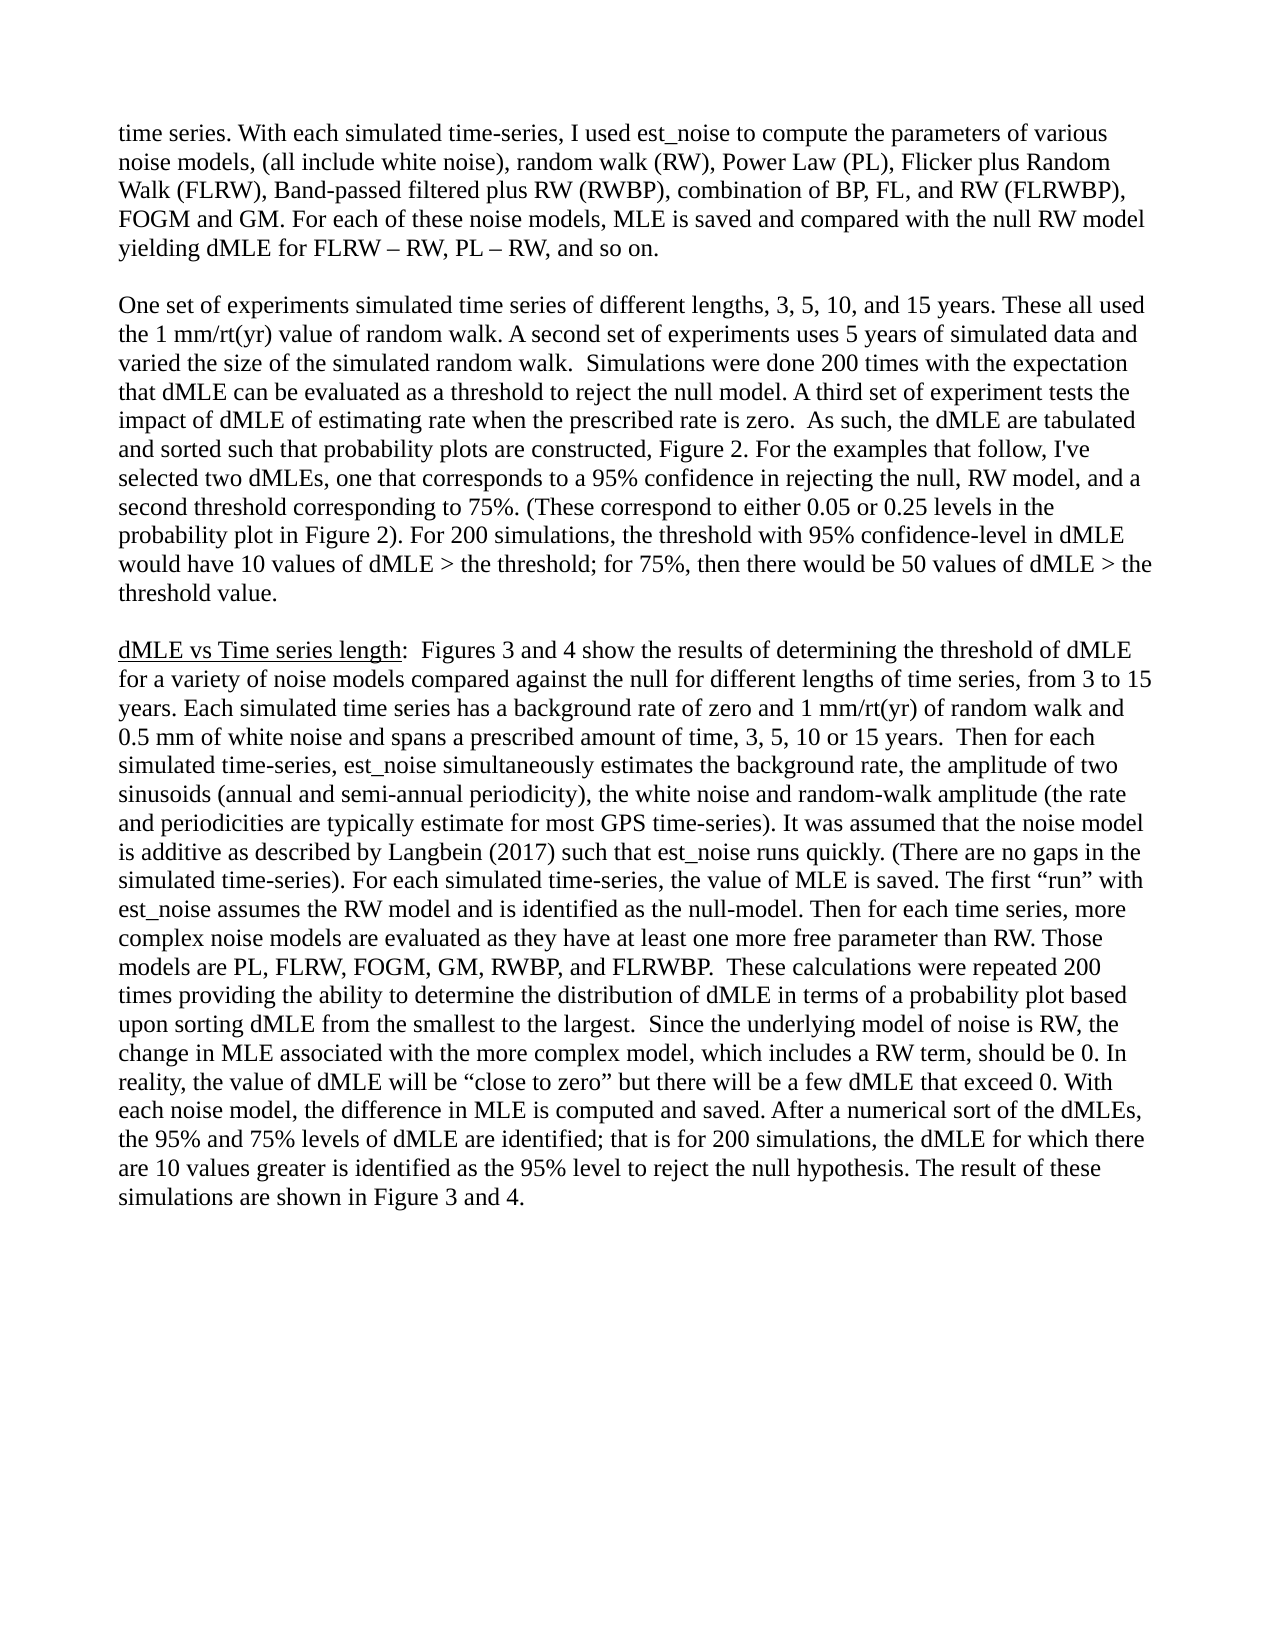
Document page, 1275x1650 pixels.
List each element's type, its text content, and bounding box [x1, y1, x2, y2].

text dMLE vs Time series length: Figures 3 and 4 show the results of determining the threshold of dMLE for a variety of noise models compared against the null for different lengths of time series, from 3 to 15 years. Each simulated time series has a background rate of zero and 1 mm/rt(yr) of random walk and 0.5 mm of white noise and spans a prescribed amount of time, 3, 5, 10 or 15 years. Then for each simulated time-series, est_noise simultaneously estimates the background rate, the amplitude of two sinusoids (annual and semi-annual periodicity), the white noise and random-walk amplitude (the rate and periodicities are typically estimate for most GPS time-series). It was assumed that the noise model is additive as described by Langbein (2017) such that est_noise runs quickly. (There are no gaps in the simulated time-series). For each simulated time-series, the value of MLE is saved. The first “run” with est_noise assumes the RW model and is identified as the null-model. Then for each time series, more complex noise models are evaluated as they have at least one more free parameter than RW. Those models are PL, FLRW, FOGM, GM, RWBP, and FLRWBP. These calculations were repeated 200 times providing the ability to determine the distribution of dMLE in terms of a probability plot based upon sorting dMLE from the smallest to the largest. Since the underlying model of noise is RW, the change in MLE associated with the more complex model, which includes a RW term, should be 0. In reality, the value of dMLE will be “close to zero” but there will be a few dMLE that exceed 0. With each noise model, the difference in MLE is computed and saved. After a numerical sort of the dMLEs, the 95% and 75% levels of dMLE are identified; that is for 200 simulations, the dMLE for which there are 10 values greater is identified as the 95% level to reject the null hypothesis. The result of these simulations are shown in Figure 3 and 4. [118, 636, 1157, 1211]
text One set of experiments simulated time series of different lengths, 3, 5, 10, and 15 years. These all used the 1 mm/rt(yr) value of random walk. A second set of experiments uses 5 years of simulated data and varied the size of the simulated random walk. Simulations were done 200 times with the expectation that dMLE can be evaluated as a threshold to reject the null model. A third set of experiment tests the impact of dMLE of estimating rate when the prescribed rate is zero. As such, the dMLE are tabulated and sorted such that probability plots are constructed, Figure 2. For the examples that follow, I've selected two dMLEs, one that corresponds to a 95% confidence in rejecting the null, RW model, and a second threshold corresponding to 75%. (These correspond to either 0.05 or 0.25 levels in the probability plot in Figure 2). For 200 simulations, the threshold with 95% confidence-level in dMLE would have 10 values of dMLE > the threshold; for 75%, then there would be 50 values of dMLE > the threshold value. [118, 291, 1157, 607]
text time series. With each simulated time-series, I used est_noise to compute the parameters of various noise models, (all include white noise), random walk (RW), Power Law (PL), Flicker plus Random Walk (FLRW), Band-passed filtered plus RW (RWBP), combination of BP, FL, and RW (FLRWBP), FOGM and GM. For each of these noise models, MLE is saved and compared with the null RW model yielding dMLE for FLRW – RW, PL – RW, and so on. [118, 118, 1157, 262]
